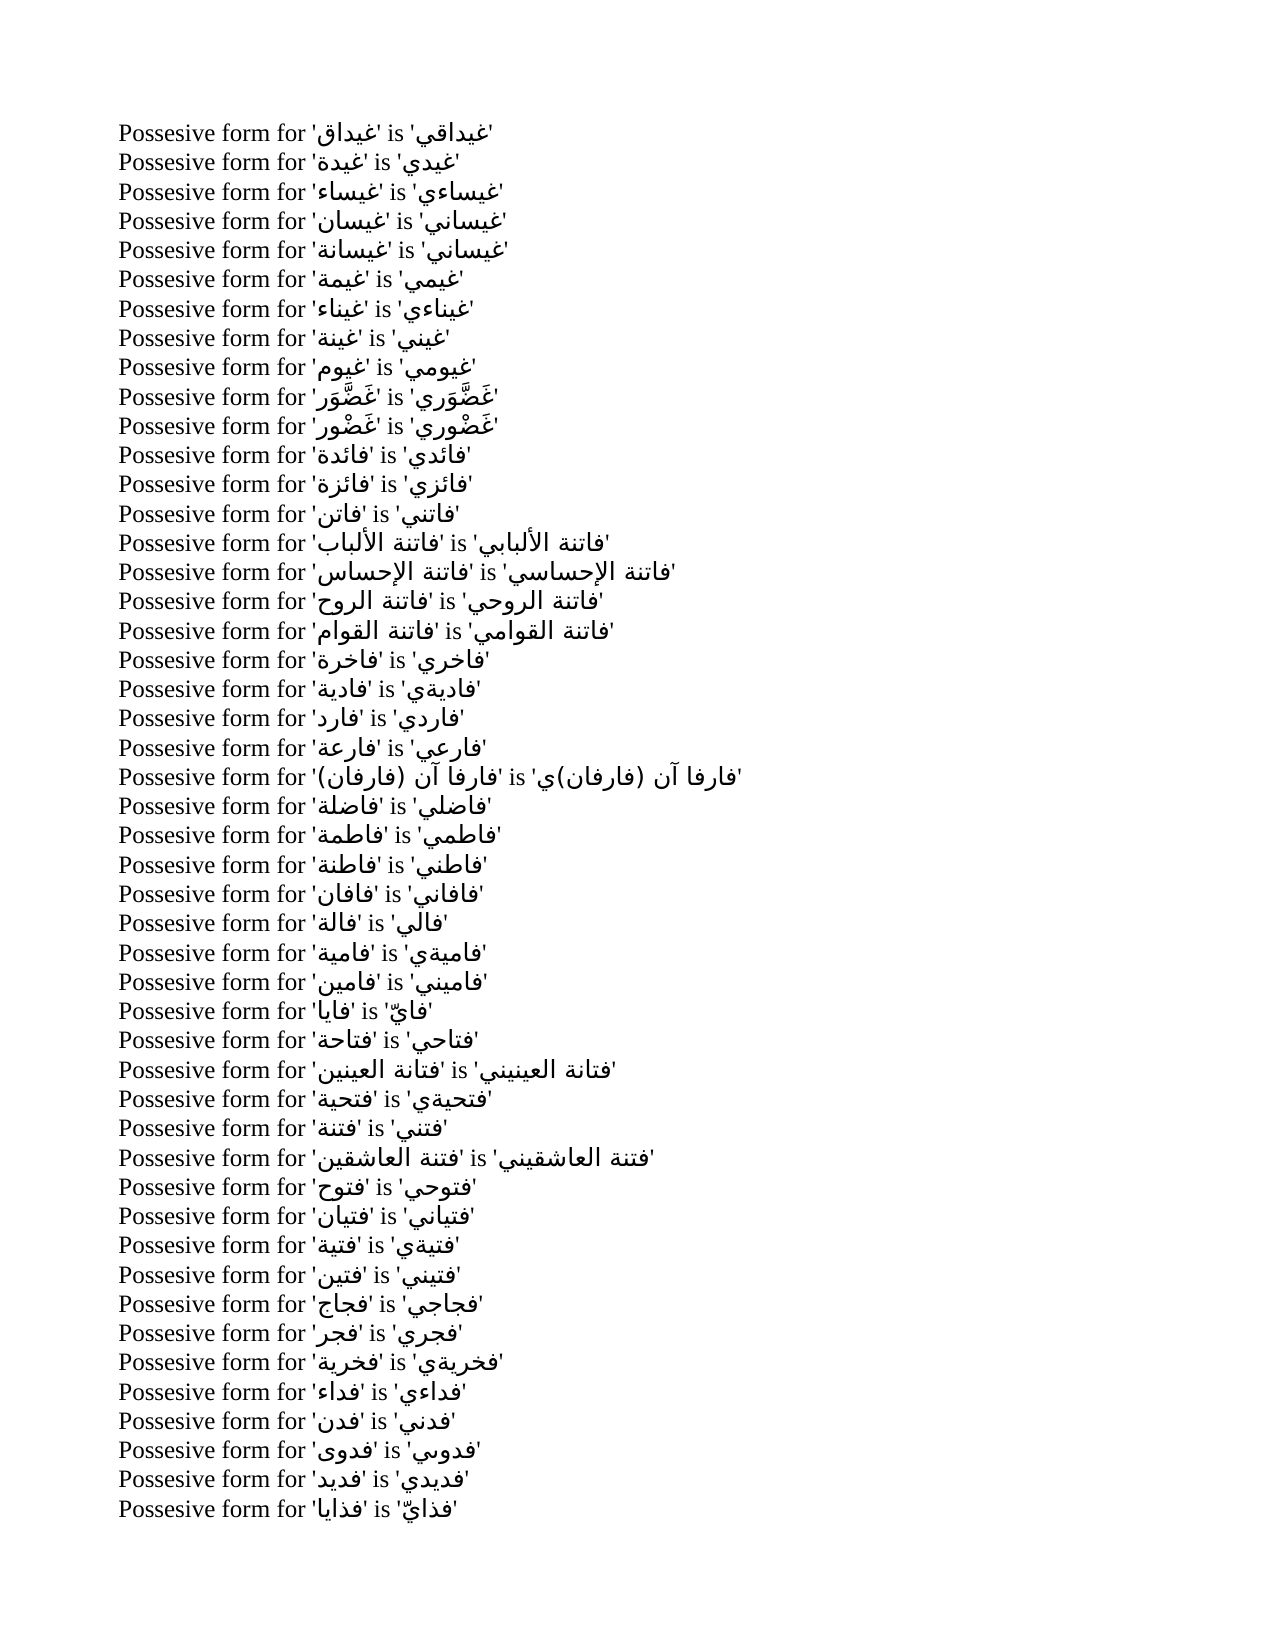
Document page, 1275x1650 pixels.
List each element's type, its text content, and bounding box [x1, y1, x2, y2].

text Possesive form for 'فامين' is 'فاميني' [118, 967, 1157, 996]
text Possesive form for 'فايا' is 'فايّ' [118, 996, 1157, 1026]
text Possesive form for 'فاتنة الألباب' is 'فاتنة الألبابي' [118, 528, 1157, 557]
text Possesive form for 'غيسان' is 'غيساني' [118, 206, 1157, 235]
text Possesive form for 'فائدة' is 'فائدي' [118, 440, 1157, 469]
text Possesive form for 'فاتنة الروح' is 'فاتنة الروحي' [118, 586, 1157, 616]
text Possesive form for 'فادية' is 'فاديةي' [118, 674, 1157, 703]
text Possesive form for 'فتين' is 'فتيني' [118, 1260, 1157, 1289]
text Possesive form for 'غيمة' is 'غيمي' [118, 264, 1157, 294]
text Possesive form for 'فارعة' is 'فارعي' [118, 733, 1157, 762]
text Possesive form for 'فاطمة' is 'فاطمي' [118, 821, 1157, 850]
text Possesive form for 'فتانة العينين' is 'فتانة العينيني' [118, 1055, 1157, 1084]
text Possesive form for 'فتحية' is 'فتحيةي' [118, 1084, 1157, 1113]
text Possesive form for 'فخرية' is 'فخريةي' [118, 1347, 1157, 1377]
text Possesive form for 'فاتنة الإحساس' is 'فاتنة الإحساسي' [118, 557, 1157, 586]
text Possesive form for 'فداء' is 'فداءي' [118, 1377, 1157, 1406]
text Possesive form for 'فاخرة' is 'فاخري' [118, 645, 1157, 674]
text Possesive form for 'فتيان' is 'فتياني' [118, 1201, 1157, 1230]
text Possesive form for 'فامية' is 'فاميةي' [118, 938, 1157, 967]
text Possesive form for 'غيدة' is 'غيدي' [118, 147, 1157, 177]
text Possesive form for 'فجر' is 'فجري' [118, 1318, 1157, 1347]
text Possesive form for 'فدوى' is 'فدوىي' [118, 1435, 1157, 1464]
text Possesive form for 'غَضْور' is 'غَضْوري' [118, 411, 1157, 440]
text Possesive form for 'فتوح' is 'فتوحي' [118, 1172, 1157, 1201]
text Possesive form for 'فتنة' is 'فتني' [118, 1113, 1157, 1143]
text Possesive form for 'غيساء' is 'غيساءي' [118, 177, 1157, 206]
text Possesive form for 'فاتن' is 'فاتني' [118, 499, 1157, 528]
text Possesive form for 'فتاحة' is 'فتاحي' [118, 1026, 1157, 1055]
text Possesive form for 'فافان' is 'فافاني' [118, 879, 1157, 908]
text Possesive form for 'فارفا آن (فارفان)' is 'فارفا آن (فارفان)ي' [118, 762, 1157, 791]
text Possesive form for 'فدن' is 'فدني' [118, 1406, 1157, 1435]
text Possesive form for 'غيوم' is 'غيومي' [118, 352, 1157, 382]
text Possesive form for 'غيناء' is 'غيناءي' [118, 294, 1157, 323]
text Possesive form for 'فارد' is 'فاردي' [118, 703, 1157, 733]
text Possesive form for 'فذايا' is 'فذايّ' [118, 1494, 1157, 1523]
text Possesive form for 'غيسانة' is 'غيساني' [118, 235, 1157, 264]
text Possesive form for 'فائزة' is 'فائزي' [118, 469, 1157, 499]
text Possesive form for 'غَضَّوَر' is 'غَضَّوَري' [118, 382, 1157, 411]
text Possesive form for 'غينة' is 'غيني' [118, 323, 1157, 352]
text Possesive form for 'فاطنة' is 'فاطني' [118, 850, 1157, 879]
text Possesive form for 'غيداق' is 'غيداقي' [118, 118, 1157, 147]
text Possesive form for 'فاضلة' is 'فاضلي' [118, 791, 1157, 821]
text Possesive form for 'فتية' is 'فتيةي' [118, 1230, 1157, 1260]
text Possesive form for 'فديد' is 'فديدي' [118, 1464, 1157, 1494]
text Possesive form for 'فتنة العاشقين' is 'فتنة العاشقيني' [118, 1143, 1157, 1172]
text Possesive form for 'فالة' is 'فالي' [118, 908, 1157, 938]
text Possesive form for 'فجاج' is 'فجاجي' [118, 1289, 1157, 1318]
text Possesive form for 'فاتنة القوام' is 'فاتنة القوامي' [118, 616, 1157, 645]
